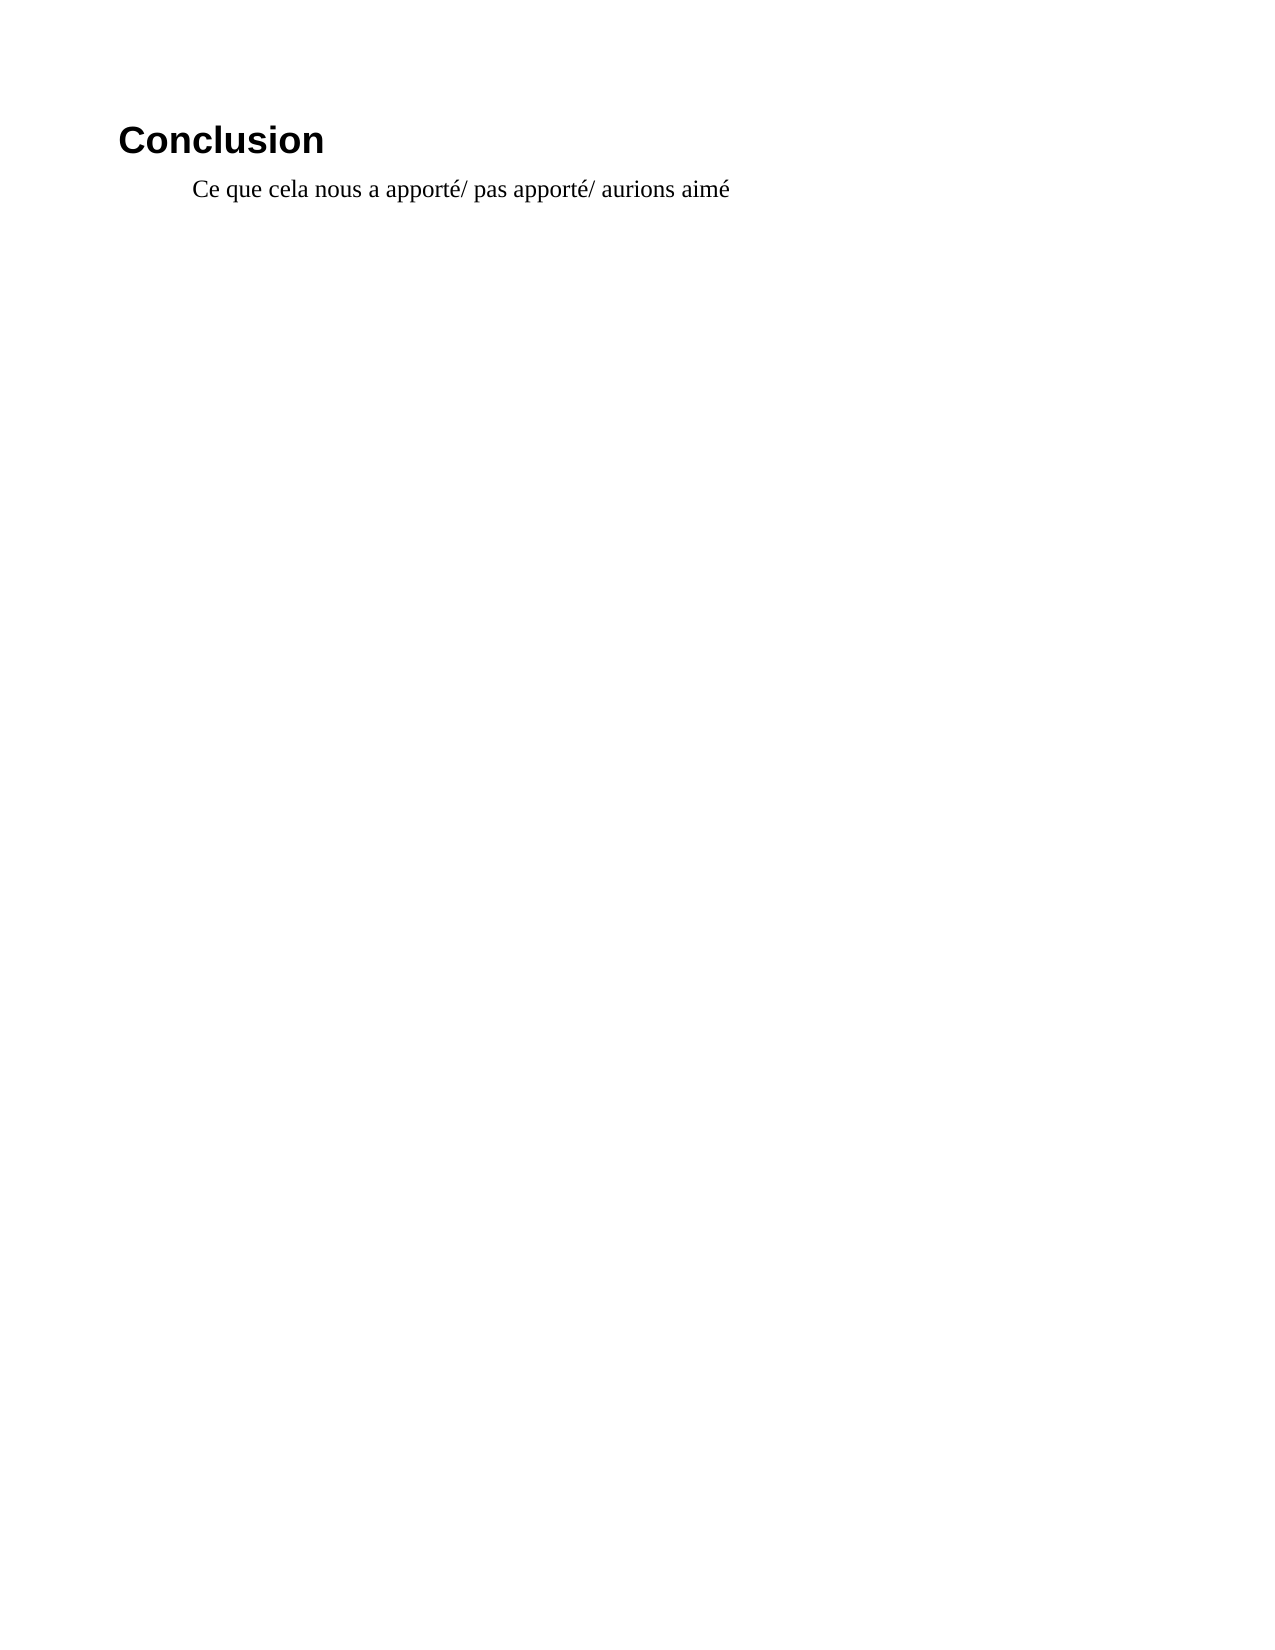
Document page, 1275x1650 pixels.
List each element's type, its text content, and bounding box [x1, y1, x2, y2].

text Ce que cela nous a apporté/ pas apporté/ aurions aimé [118, 174, 1157, 203]
subtitle Conclusion [118, 118, 1157, 162]
